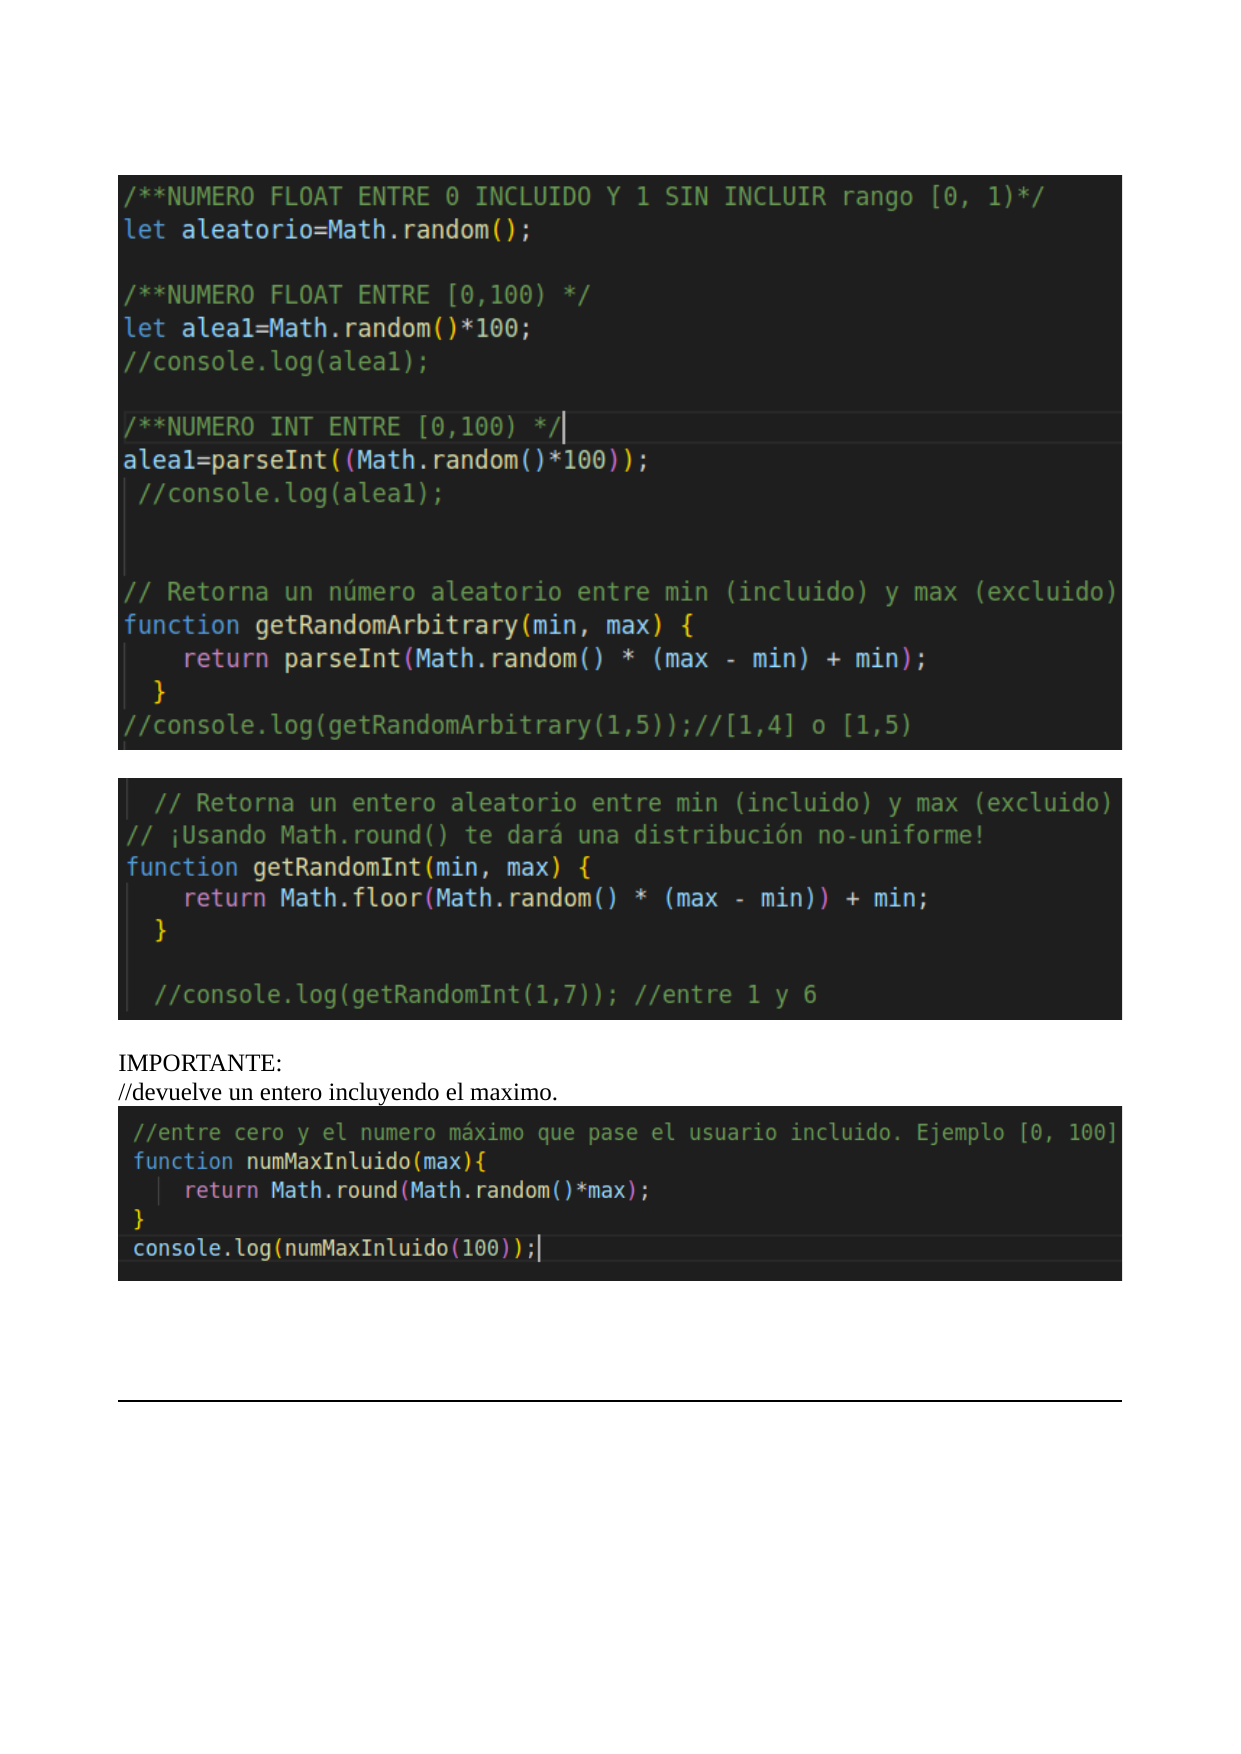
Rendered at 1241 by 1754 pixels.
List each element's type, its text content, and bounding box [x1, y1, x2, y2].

text IMPORTANTE: [118, 1048, 1122, 1077]
text //devuelve un entero incluyendo el maximo. [118, 1077, 1122, 1106]
picture [118, 175, 1123, 750]
picture [118, 778, 1123, 1020]
picture [118, 1106, 1123, 1281]
